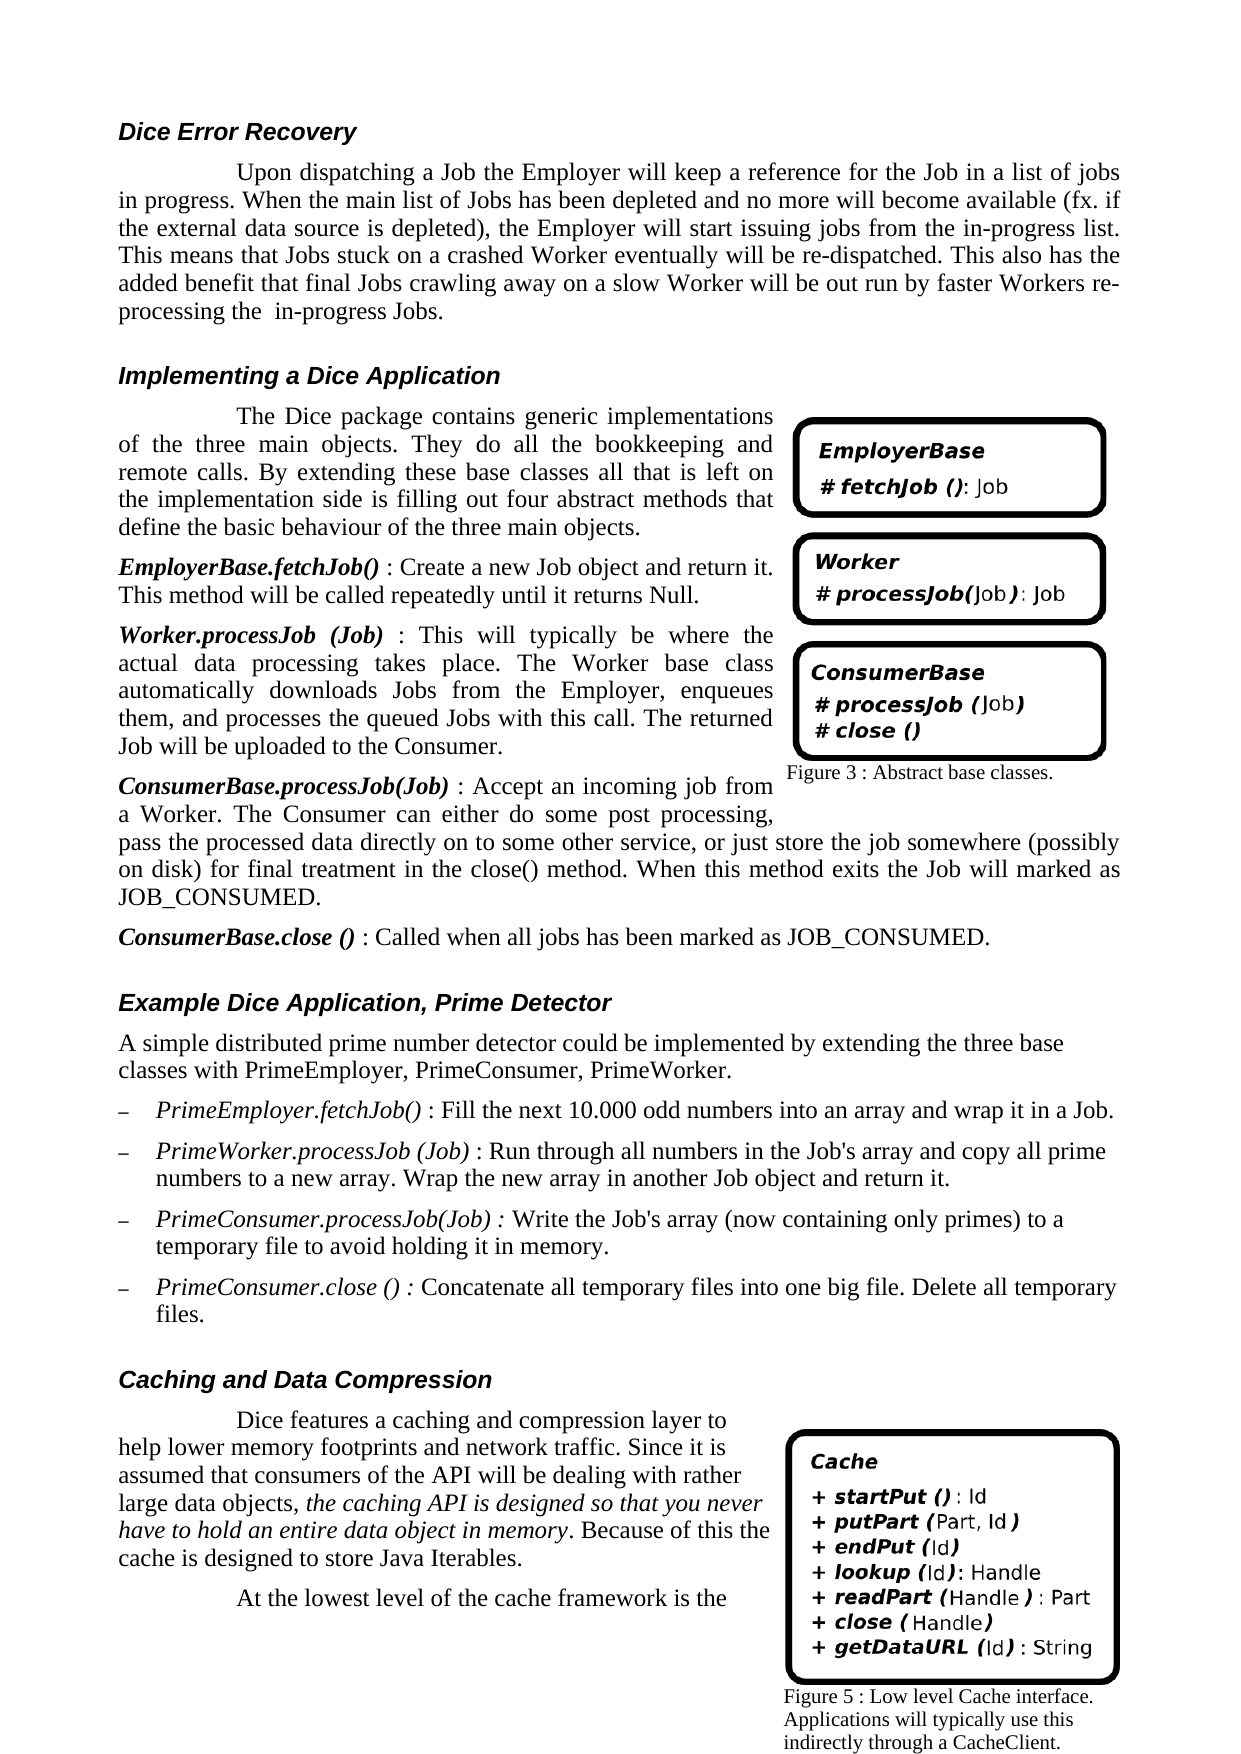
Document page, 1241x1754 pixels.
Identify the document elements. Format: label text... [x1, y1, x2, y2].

subtitle Dice Error Recovery [118, 118, 1122, 146]
text EmployerBase.fetchJob() : Create a new Job object and return it. This method will be called repeatedly until it returns Null. [118, 553, 786, 609]
text ConsumerBase.processJob(Job) : Accept an incoming job from a Worker. The Consumer can either do some post processing, pass the processed data directly on to some other service, or just store the job somewhere (possibly on disk) for final treatment in the close() method. When this method exits the Job will marked as JOB_CONSUMED. [118, 772, 1122, 911]
list PrimeEmployer.fetchJob() : Fill the next 10.000 odd numbers into an array and wrap it in a Job. [118, 1097, 1122, 1124]
list PrimeWorker.processJob (Job) : Run through all numbers in the Job's array and copy all prime numbers to a new array. Wrap the new array in another Job object and return it. [118, 1137, 1122, 1192]
picture [785, 1429, 1120, 1685]
text Figure 3 : Abstract base classes. [786, 417, 1113, 784]
subtitle Caching and Data Compression [118, 1366, 1122, 1393]
text Figure 5 : Low level Cache interface. Applications will typically use this indirectly through a CacheClient. [783, 1429, 1122, 1754]
text ConsumerBase.close () : Called when all jobs has been marked as JOB_CONSUMED. [118, 923, 1122, 951]
list PrimeConsumer.processJob(Job) : Write the Job's array (now containing only primes) to a temporary file to avoid holding it in memory. [118, 1205, 1122, 1260]
text At the lowest level of the cache framework is the [118, 1584, 783, 1612]
text The Dice package contains generic implementations of the three main objects. They do all the bookkeeping and remote calls. By extending these base classes all that is left on the implementation side is filling out four abstract methods that define the basic behaviour of the three main objects. [118, 402, 1122, 541]
text Upon dispatching a Job the Employer will keep a reference for the Job in a list of jobs in progress. When the main list of Jobs has been depleted and no more will become available (fx. if the external data source is depleted), the Employer will start issuing jobs from the in-progress list. This means that Jobs stuck on a crashed Worker eventually will be re-dispatched. This also has the added benefit that final Jobs crawling away on a slow Worker will be out run by faster Workers re-processing the in-progress Jobs. [118, 158, 1122, 324]
picture [792, 417, 1107, 761]
text A simple distributed prime number detector could be implemented by extending the three base classes with PrimeEmployer, PrimeConsumer, PrimeWorker. [118, 1029, 1122, 1084]
subtitle Implementing a Dice Application [118, 362, 1122, 390]
text Worker.processJob (Job) : This will typically be where the actual data processing takes place. The Worker base class automatically downloads Jobs from the Employer, enqueues them, and processes the queued Jobs with this call. The returned Job will be uploaded to the Consumer. [118, 621, 786, 760]
text Dice features a caching and compression layer to help lower memory footprints and network traffic. Since it is assumed that consumers of the API will be dealing with rather large data objects, the caching API is designed so that you never have to hold an entire data object in memory. Because of this the cache is designed to store Java Iterables. [118, 1406, 1122, 1572]
subtitle Example Dice Application, Prime Detector [118, 988, 1122, 1016]
list PrimeConsumer.close () : Concatenate all temporary files into one big file. Delete all temporary files. [118, 1273, 1122, 1328]
